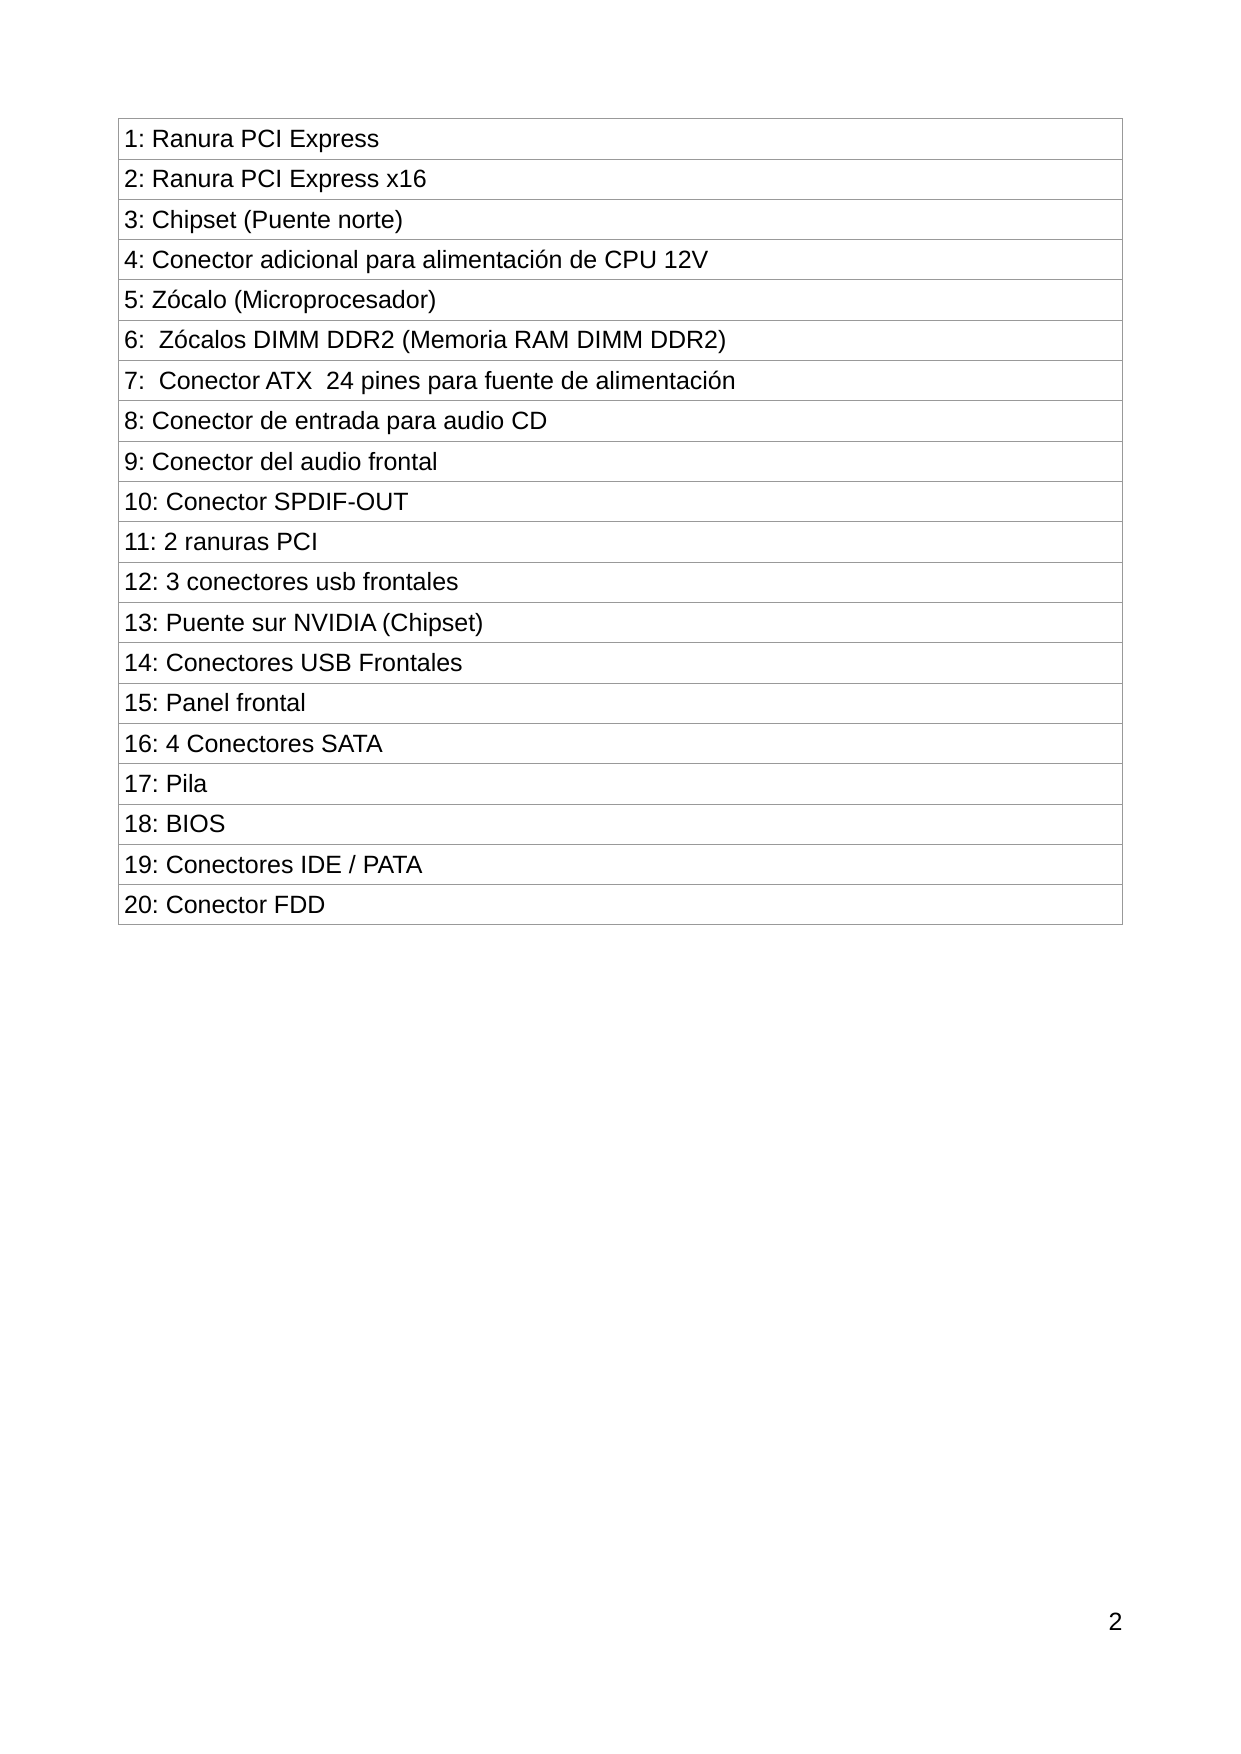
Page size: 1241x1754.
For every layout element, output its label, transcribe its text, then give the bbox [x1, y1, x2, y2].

table_cell 20: Conector FDD [119, 885, 1122, 924]
table_cell 4: Conector adicional para alimentación de CPU 12V [119, 240, 1122, 279]
table_cell 8: Conector de entrada para audio CD [119, 401, 1122, 441]
table_cell 16: 4 Conectores SATA [119, 724, 1122, 763]
table_cell 7: Conector ATX 24 pines para fuente de alimentación [119, 361, 1122, 400]
table_cell 15: Panel frontal [119, 684, 1122, 723]
table_cell 14: Conectores USB Frontales [119, 643, 1122, 682]
table_cell 12: 3 conectores usb frontales [119, 563, 1122, 602]
table_cell 17: Pila [119, 764, 1122, 803]
table_cell 3: Chipset (Puente norte) [119, 200, 1122, 239]
table_cell 11: 2 ranuras PCI [119, 522, 1122, 562]
table_cell 2: Ranura PCI Express x16 [119, 160, 1122, 199]
table_cell 10: Conector SPDIF-OUT [119, 482, 1122, 521]
table_cell 1: Ranura PCI Express [119, 119, 1122, 158]
table_cell 5: Zócalo (Microprocesador) [119, 280, 1122, 320]
table_cell 19: Conectores IDE / PATA [119, 845, 1122, 884]
table_cell 6: Zócalos DIMM DDR2 (Memoria RAM DIMM DDR2) [119, 321, 1122, 360]
table_cell 9: Conector del audio frontal [119, 442, 1122, 481]
table_cell 18: BIOS [119, 805, 1122, 844]
table_cell 13: Puente sur NVIDIA (Chipset) [119, 603, 1122, 642]
